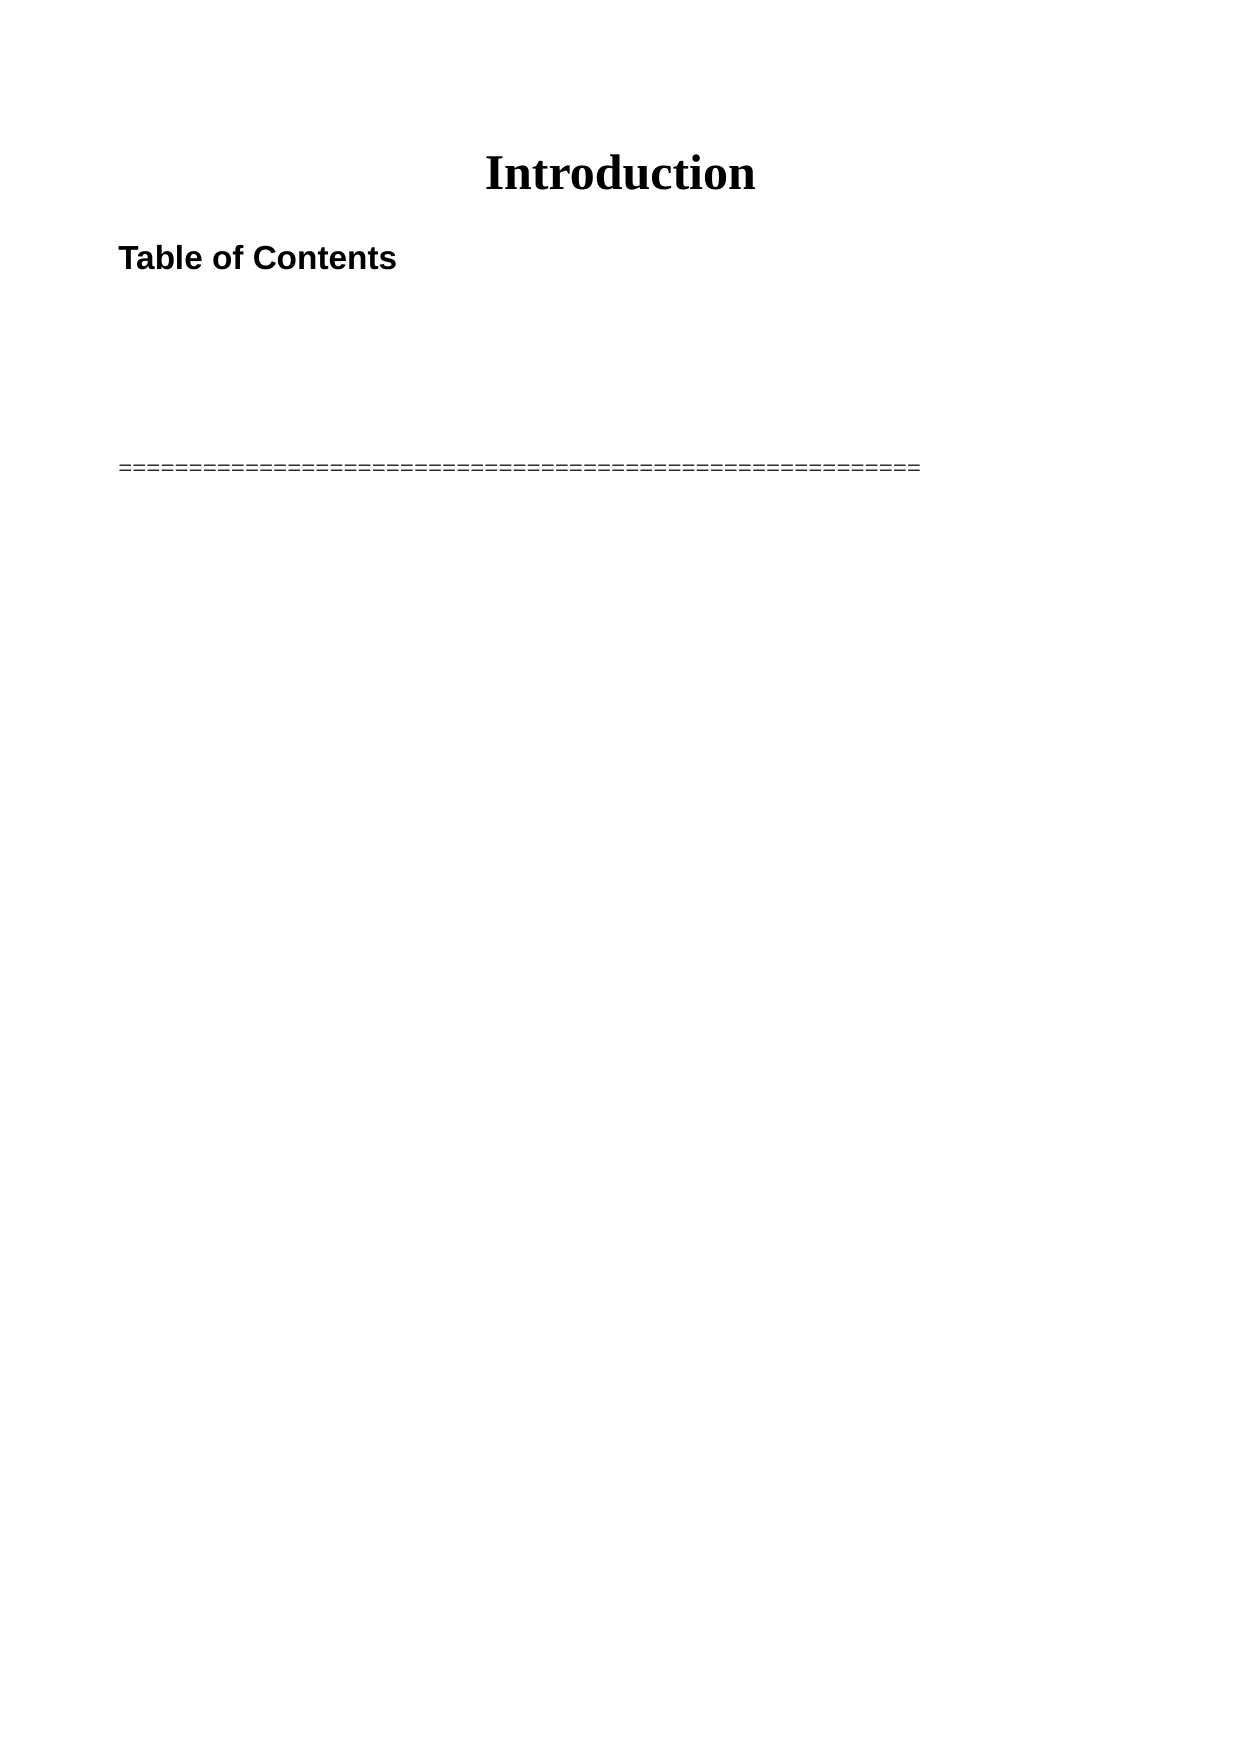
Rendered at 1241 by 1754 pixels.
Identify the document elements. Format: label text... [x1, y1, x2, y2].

text ========================================================= [118, 453, 1122, 482]
title Introduction [118, 143, 1122, 201]
subtitle Table of Contents [118, 238, 1122, 277]
